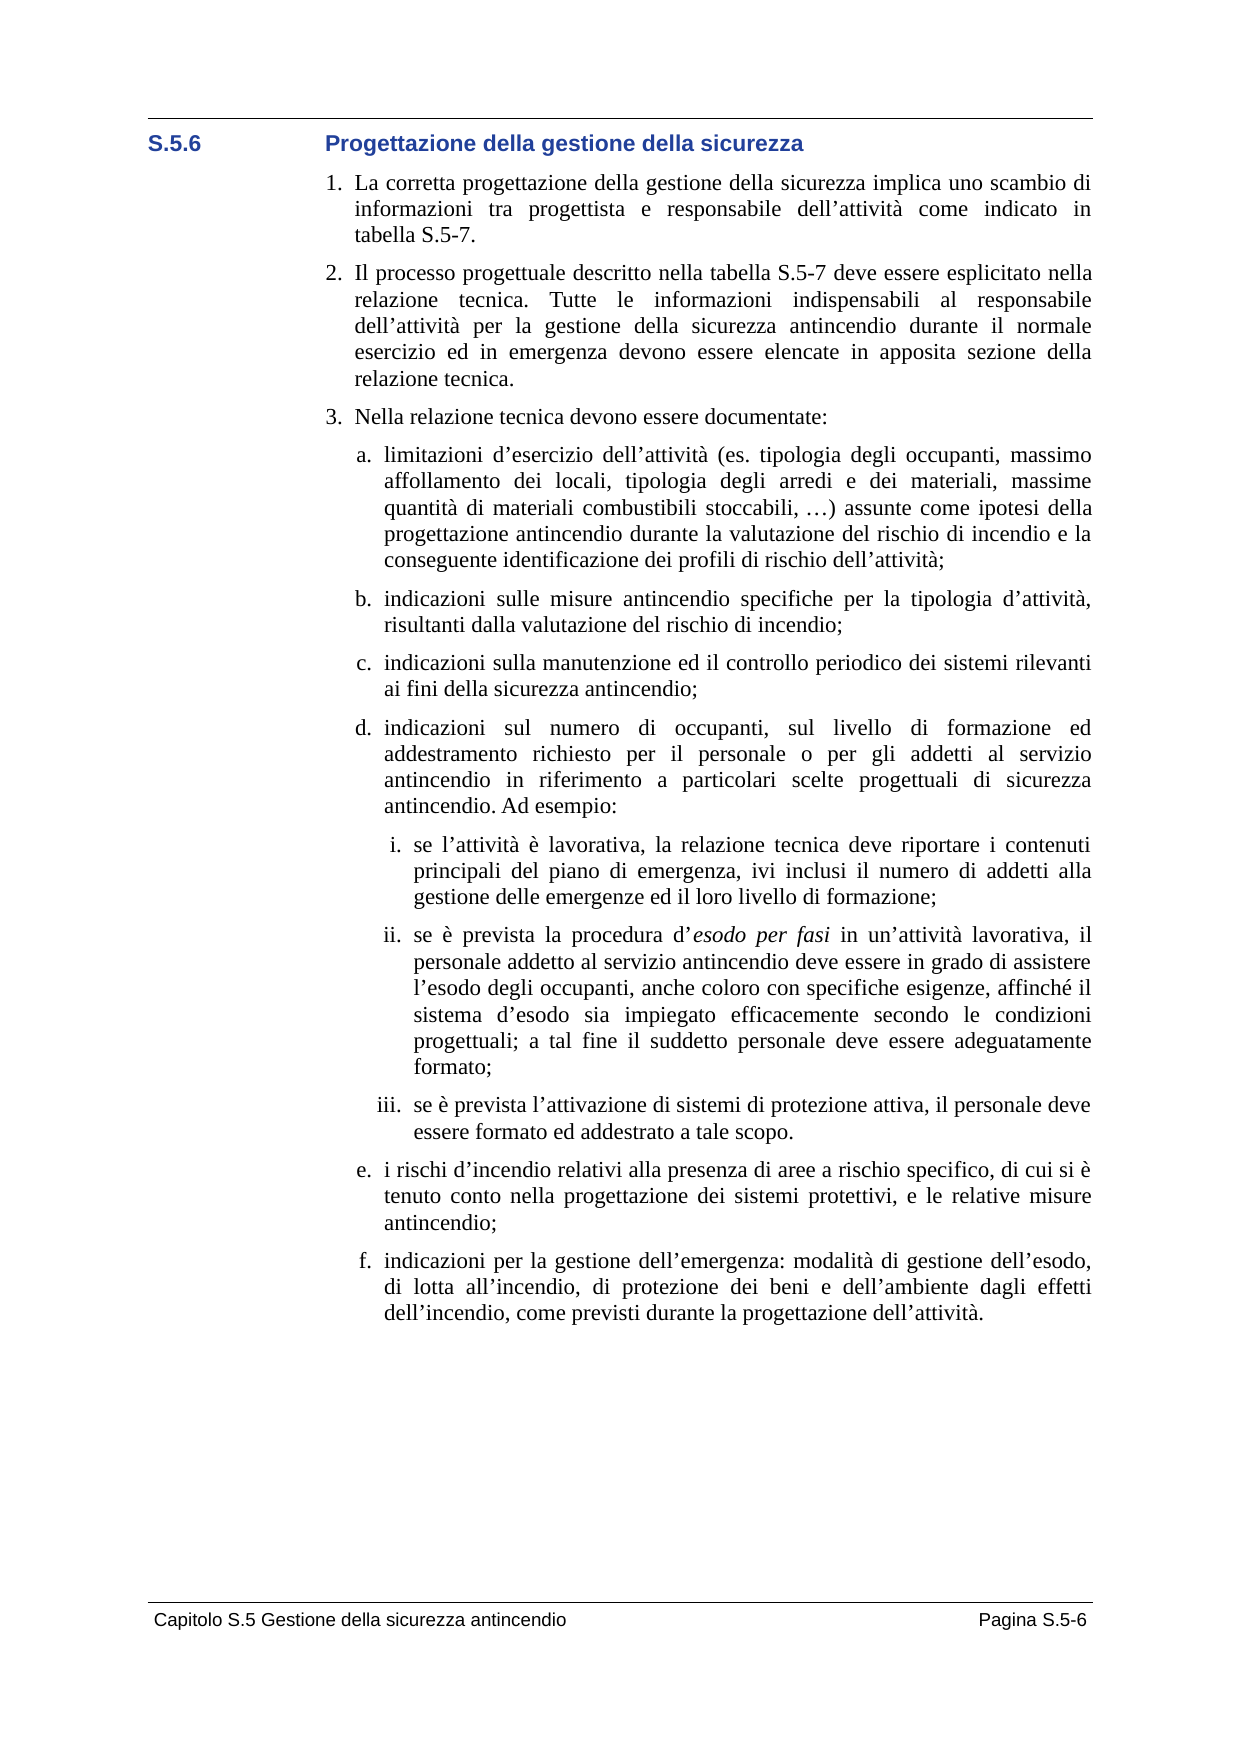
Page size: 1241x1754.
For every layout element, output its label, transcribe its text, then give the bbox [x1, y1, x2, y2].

list se è prevista la procedura d’esodo per fasi in un’attività lavorativa, il personale addetto al servizio antincendio deve essere in grado di assistere l’esodo degli occupanti, anche coloro con specifiche esigenze, affinché il sistema d’esodo sia impiegato efficacemente secondo le condizioni progettuali; a tal fine il suddetto personale deve essere adeguatamente formato; [402, 922, 1093, 1080]
list indicazioni sul numero di occupanti, sul livello di formazione ed addestramento richiesto per il personale o per gli addetti al servizio antincendio in riferimento a particolari scelte progettuali di sicurezza antincendio. Ad esempio: [372, 713, 1093, 819]
list Il processo progettuale descritto nella tabella S.5-7 deve essere esplicitato nella relazione tecnica. Tutte le informazioni indispensabili al responsabile dell’attività per la gestione della sicurezza antincendio durante il normale esercizio ed in emergenza devono essere elencate in apposita sezione della relazione tecnica. [342, 259, 1093, 391]
list indicazioni per la gestione dell’emergenza: modalità di gestione dell’esodo, di lotta all’incendio, di protezione dei beni e dell’ambiente dagli effetti dell’incendio, come previsti durante la progettazione dell’attività. [372, 1247, 1093, 1326]
list se è prevista l’attivazione di sistemi di protezione attiva, il personale deve essere formato ed addestrato a tale scopo. [402, 1091, 1093, 1144]
list limitazioni d’esercizio dell’attività (es. tipologia degli occupanti, massimo affollamento dei locali, tipologia degli arredi e dei materiali, massime quantità di materiali combustibili stoccabili, …) assunte come ipotesi della progettazione antincendio durante la valutazione del rischio di incendio e la conseguente identificazione dei profili di rischio dell’attività; [372, 441, 1093, 573]
list se l’attività è lavorativa, la relazione tecnica deve riportare i contenuti principali del piano di emergenza, ivi inclusi il numero di addetti alla gestione delle emergenze ed il loro livello di formazione; [402, 831, 1093, 910]
list i rischi d’incendio relativi alla presenza di aree a rischio specifico, di cui si è tenuto conto nella progettazione dei sistemi protettivi, e le relative misure antincendio; [372, 1156, 1093, 1235]
subtitle Progettazione della gestione della sicurezza [148, 119, 1093, 157]
list Nella relazione tecnica devono essere documentate: [342, 403, 1093, 429]
list La corretta progettazione della gestione della sicurezza implica uno scambio di informazioni tra progettista e responsabile dell’attività come indicato in tabella S.5-7. [342, 168, 1093, 248]
list indicazioni sulle misure antincendio specifiche per la tipologia d’attività, risultanti dalla valutazione del rischio di incendio; [372, 584, 1093, 637]
list indicazioni sulla manutenzione ed il controllo periodico dei sistemi rilevanti ai fini della sicurezza antincendio; [372, 649, 1093, 702]
